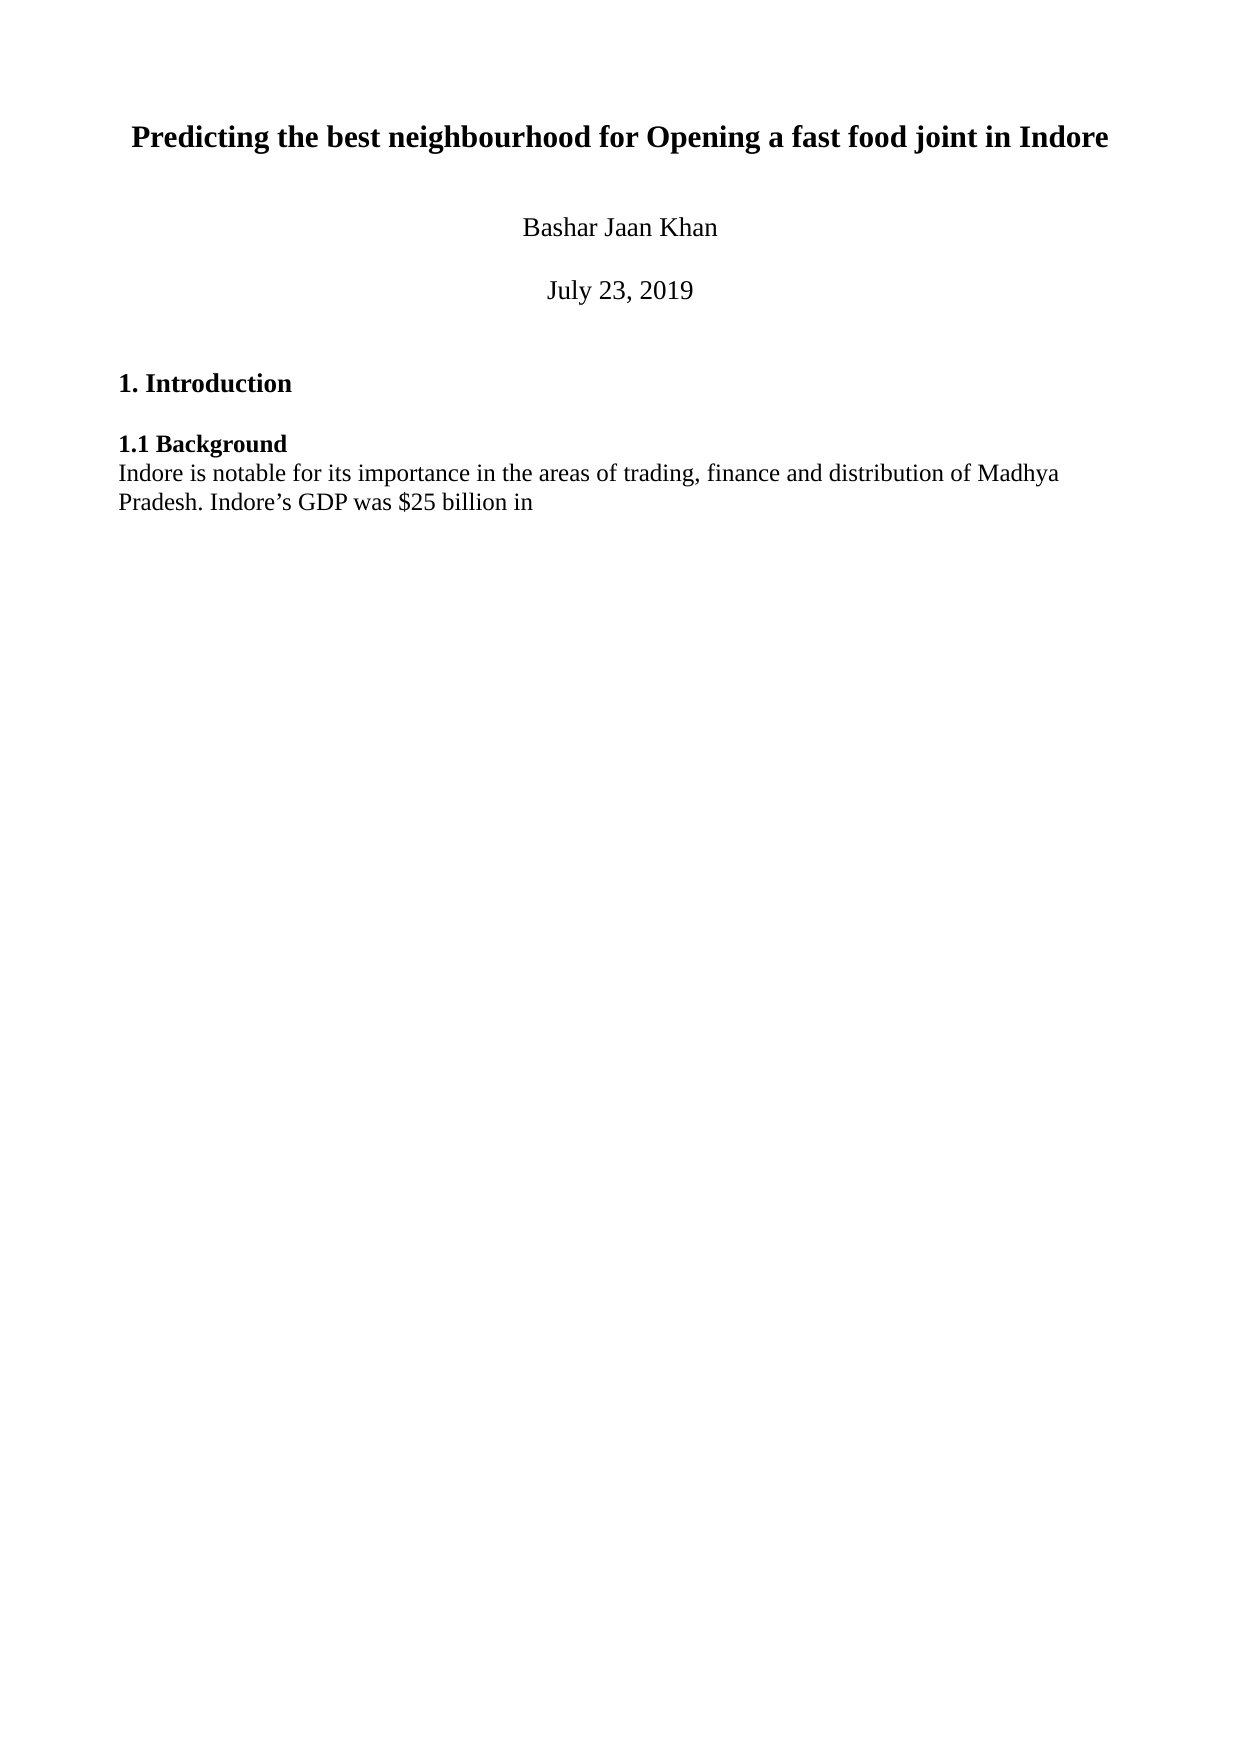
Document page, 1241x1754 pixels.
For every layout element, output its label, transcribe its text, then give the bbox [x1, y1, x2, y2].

text 1. Introduction [118, 367, 1122, 398]
text Predicting the best neighbourhood for Opening a fast food joint in Indore [118, 118, 1122, 154]
text 1.1 Background [118, 429, 1122, 458]
text July 23, 2019 [118, 274, 1122, 305]
text Indore is notable for its importance in the areas of trading, finance and distribution of Madhya Pradesh. Indore’s GDP was $25 billion in [118, 458, 1122, 516]
text Bashar Jaan Khan [118, 212, 1122, 243]
